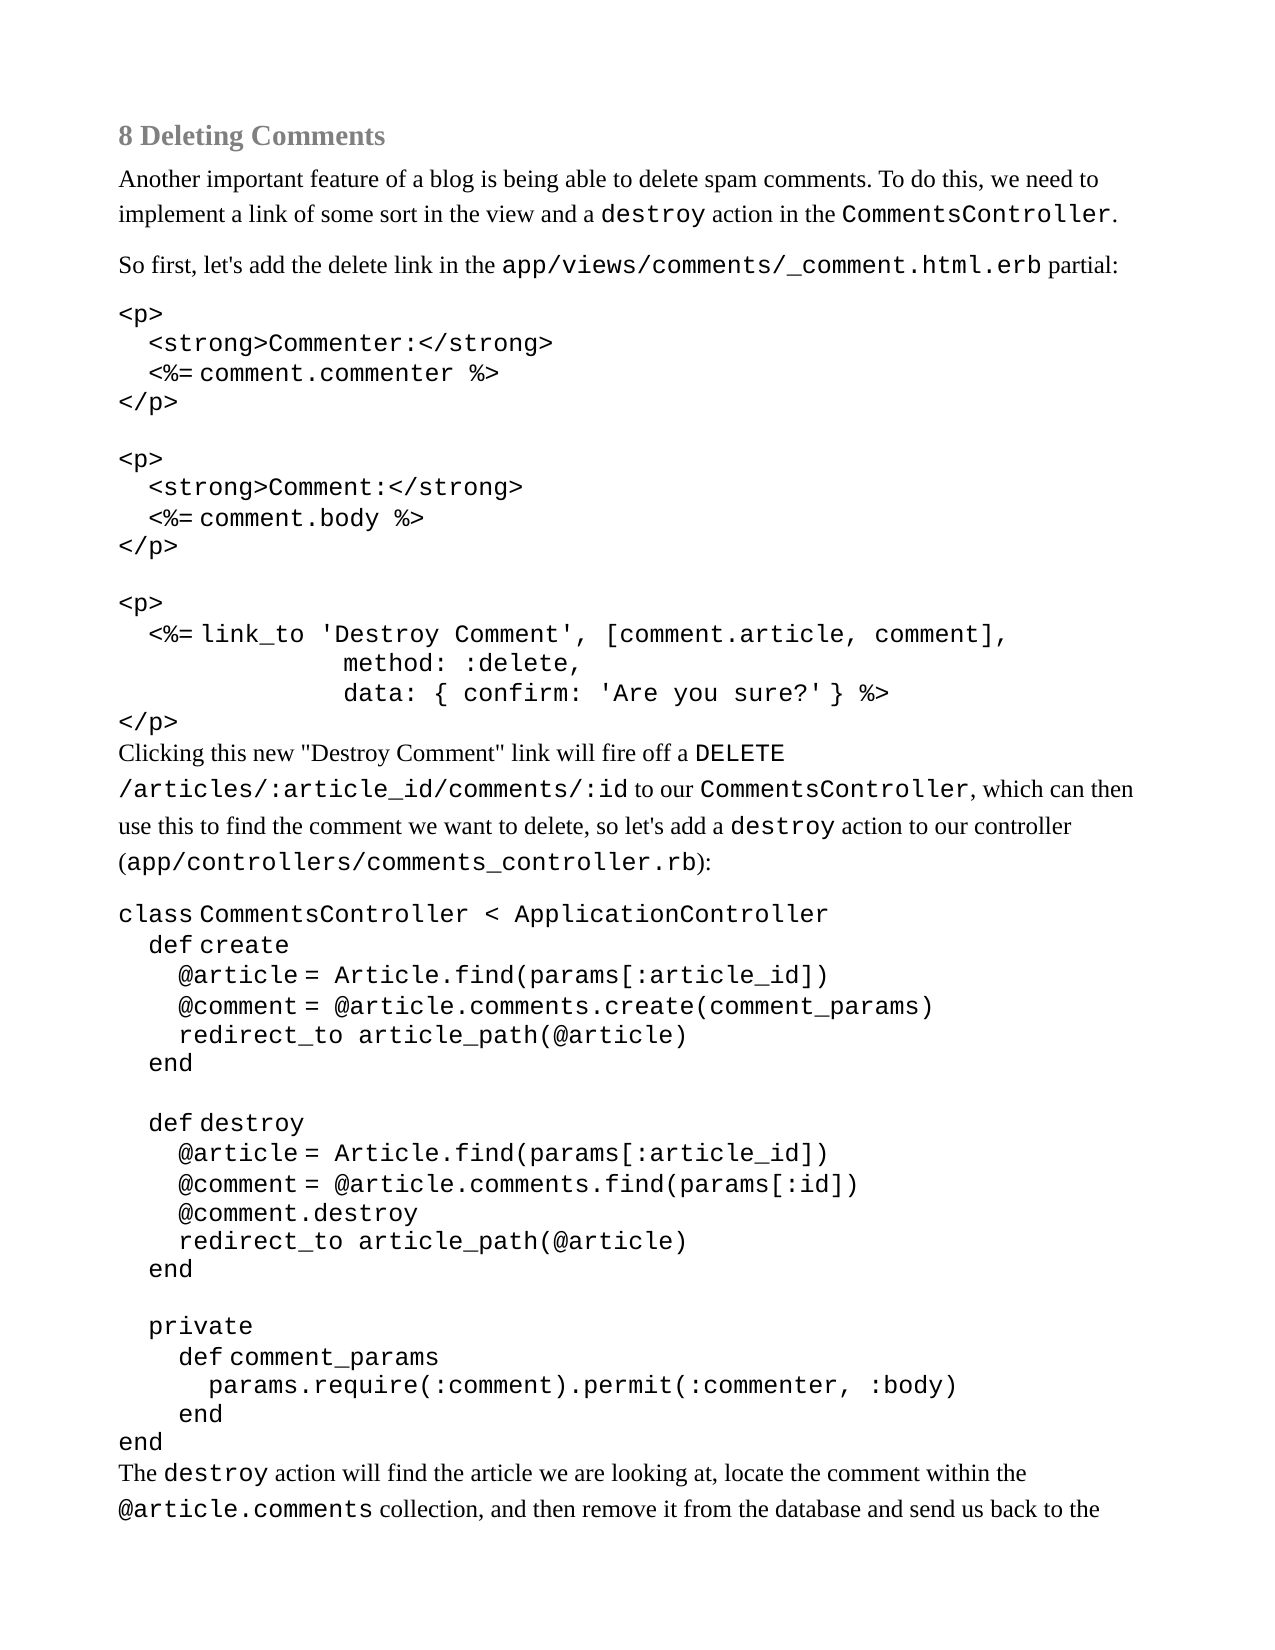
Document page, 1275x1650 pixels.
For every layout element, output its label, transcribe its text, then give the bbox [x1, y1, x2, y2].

text So first, let's add the delete link in the app/views/comments/_comment.html.erb partial: [118, 250, 1157, 281]
subtitle 8 Deleting Comments [118, 118, 1157, 152]
text Clicking this new "Destroy Comment" link will fire off a DELETE /articles/:article_id/comments/:id to our CommentsController, which can then use this to find the comment we want to delete, so let's add a destroy action to our controller (app/controllers/comments_controller.rb): [118, 738, 1157, 878]
text The destroy action will find the article we are looking at, locate the comment within the @article.comments collection, and then remove it from the database and send us back to the [118, 1458, 1157, 1525]
text Another important feature of a blog is being able to delete spam comments. To do this, we need to implement a link of some sort in the view and a destroy action in the CommentsController. [118, 164, 1157, 229]
table_header <p> <strong>Commenter:</strong> <%= comment.commenter %> </p> <p> <strong>Comment:</strong> <%= comment.body %> </p> <p> <%= link_to 'Destroy Comment', [comment.article, comment], method: :delete, data: { confirm: 'Are you sure?' } %> </p> [118, 302, 1021, 738]
table_header class CommentsController < ApplicationController def create @article = Article.find(params[:article_id]) @comment = @article.comments.create(comment_params) redirect_to article_path(@article) end def destroy @article = Article.find(params[:article_id]) @comment = @article.comments.find(params[:id]) @comment.destroy redirect_to article_path(@article) end private def comment_params params.require(:comment).permit(:commenter, :body) end end [118, 899, 971, 1458]
